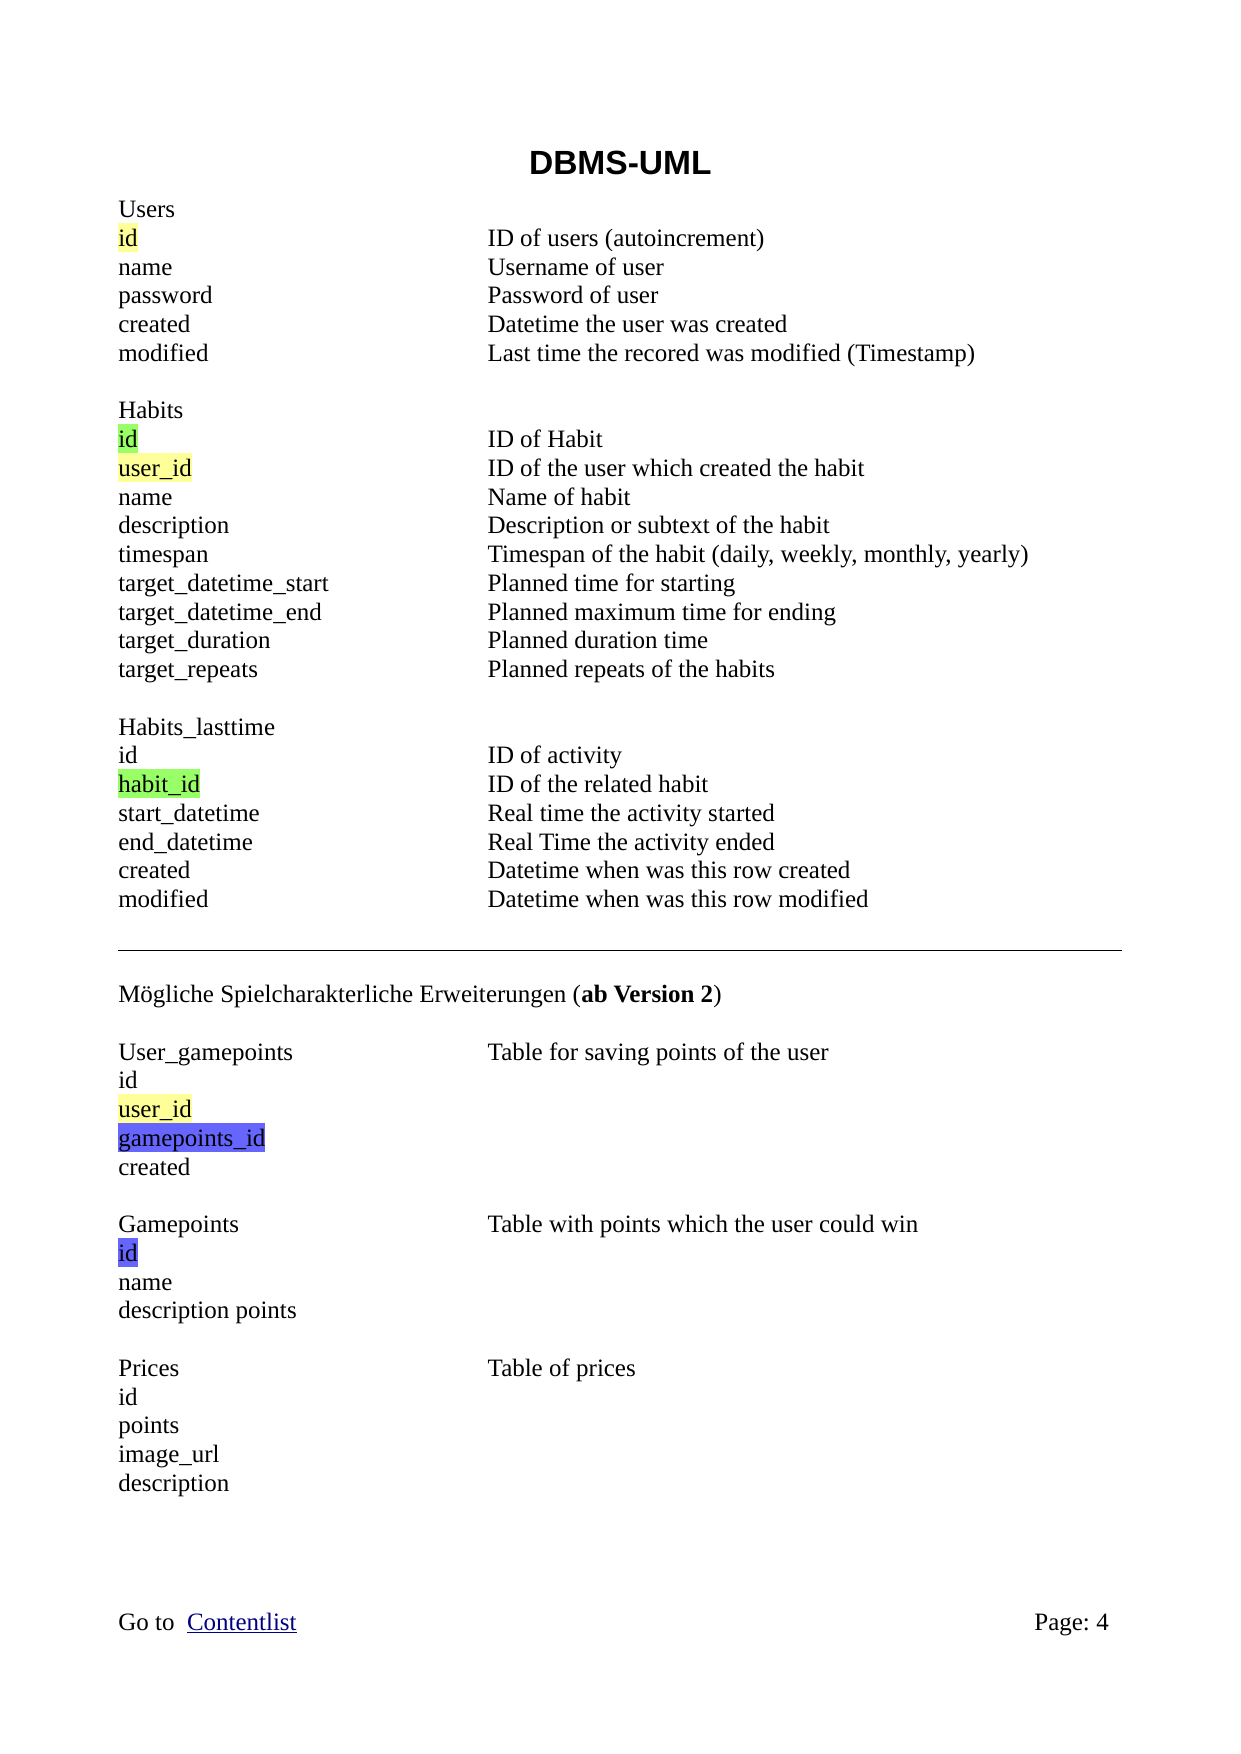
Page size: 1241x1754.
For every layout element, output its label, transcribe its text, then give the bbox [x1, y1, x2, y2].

text Users id ID of users (autoincrement) [118, 194, 1122, 252]
text description points [118, 1296, 1122, 1324]
text user_id [118, 1094, 1122, 1123]
text gamepoints_id [118, 1123, 1122, 1152]
text created Datetime the user was created [118, 309, 1122, 338]
text id [118, 1066, 1122, 1094]
text target_datetime_start Planned time for starting target_datetime_end Planned maximum time for ending target_duration Planned duration time target_repeats Planned repeats of the habits [118, 568, 1122, 683]
text name Name of habit [118, 482, 1122, 511]
text name [118, 1267, 1122, 1296]
text modified Datetime when was this row modified [118, 884, 1122, 913]
text start_datetime Real time the activity started end_datetime Real Time the activity ended [118, 798, 1122, 856]
text Habits [118, 396, 1122, 424]
text description Description or subtext of the habit [118, 511, 1122, 539]
subtitle DBMS-UML [118, 143, 1122, 182]
text modified Last time the recored was modified (Timestamp) [118, 338, 1122, 367]
text Mögliche Spielcharakterliche Erweiterungen (ab Version 2) [118, 979, 1122, 1008]
text id points [118, 1382, 1122, 1439]
text created Gamepoints Table with points which the user could win [118, 1152, 1122, 1238]
text name Username of user [118, 252, 1122, 281]
text user_id ID of the user which created the habit [118, 453, 1122, 482]
text password Password of user [118, 281, 1122, 309]
text id ID of Habit [118, 424, 1122, 453]
text User_gamepoints Table for saving points of the user [118, 1037, 1122, 1066]
text timespan Timespan of the habit (daily, weekly, monthly, yearly) [118, 539, 1122, 568]
text id [118, 1238, 1122, 1267]
text image_url [118, 1439, 1122, 1468]
text created Datetime when was this row created [118, 856, 1122, 884]
text Habits_lasttime id ID of activity habit_id ID of the related habit [118, 712, 1122, 798]
text Prices Table of prices [118, 1353, 1122, 1382]
text description [118, 1468, 1122, 1497]
